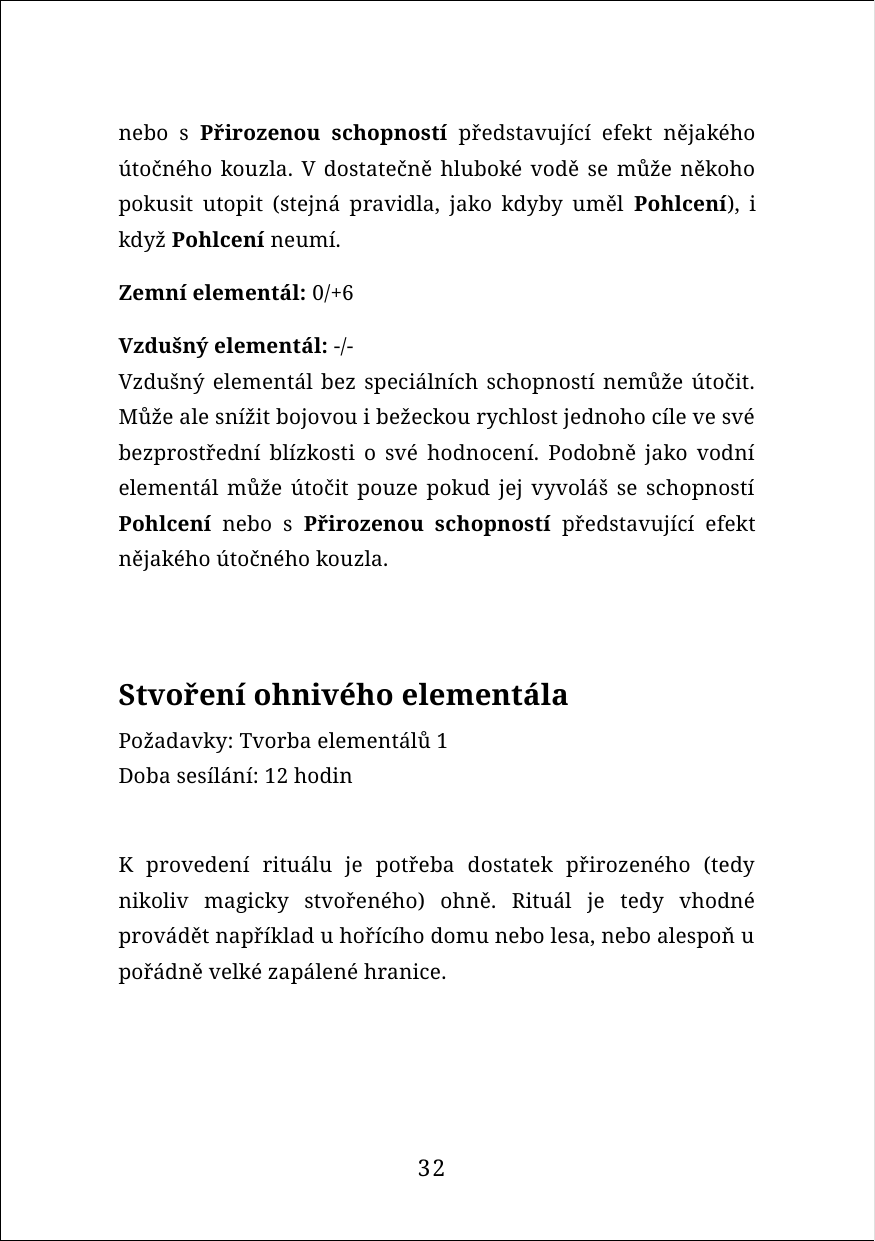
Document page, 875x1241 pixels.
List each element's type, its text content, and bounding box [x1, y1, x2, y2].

text Požadavky: Tvorba elementálů 1 Doba sesílání: 12 hodin [118, 726, 756, 825]
subtitle Stvoření ohnivého elementála [118, 674, 756, 714]
text Zemní elementál: 0/+6 [118, 278, 756, 306]
text K provedení rituálu je potřeba dostatek přirozeného (tedy nikoliv magicky stvořeného) ohně. Rituál je tedy vhodné provádět například u hořícího domu nebo lesa, nebo alespoň u pořádně velké zapálené hranice. [118, 850, 756, 985]
text nebo s Přirozenou schopností představující efekt nějakého útočného kouzla. V dostatečně hluboké vodě se může někoho pokusit utopit (stejná pravidla, jako kdyby uměl Pohlcení), i když Pohlcení neumí. [118, 118, 756, 253]
text Vzdušný elementál: -/- Vzdušný elementál bez speciálních schopností nemůže útočit. Může ale snížit bojovou i bežeckou rychlost jednoho cíle ve své bezprostřední blízkosti o své hodnocení. Podobně jako vodní elementál může útočit pouze pokud jej vyvoláš se schopností Pohlcení nebo s Přirozenou schopností představující efekt nějakého útočného kouzla. [118, 331, 756, 573]
